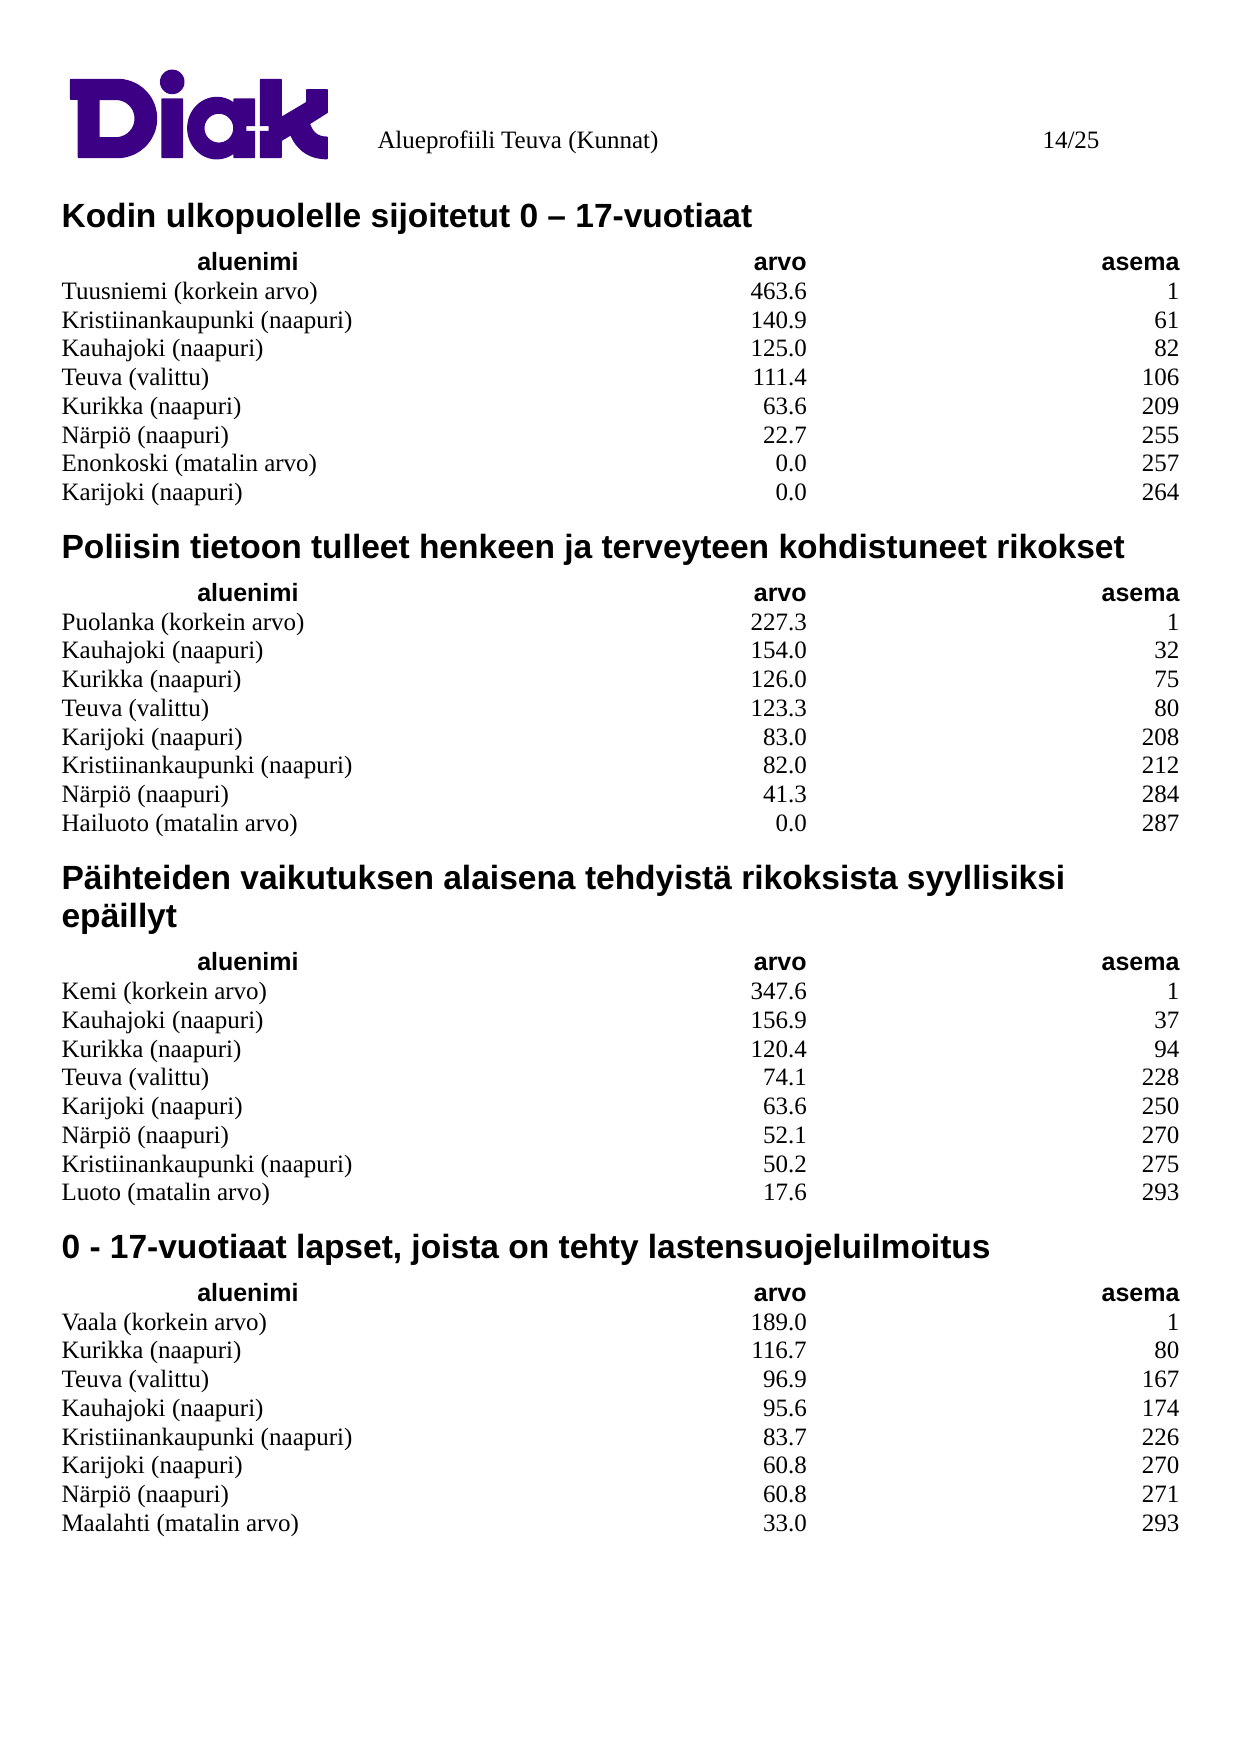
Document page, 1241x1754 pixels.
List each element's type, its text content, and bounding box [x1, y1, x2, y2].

table_cell 212 [806, 751, 1179, 779]
table_cell 37 [806, 1005, 1179, 1034]
table_cell 125.0 [434, 334, 806, 362]
table_cell 61 [806, 305, 1179, 333]
table_cell Kurikka (naapuri) [61, 391, 434, 420]
table_cell 228 [806, 1063, 1179, 1091]
table_cell 189.0 [434, 1307, 806, 1336]
table_cell Kurikka (naapuri) [61, 1336, 434, 1364]
table_cell 63.6 [434, 391, 806, 420]
table_cell 41.3 [434, 779, 806, 808]
subtitle Kodin ulkopuolelle sijoitetut 0 – 17-vuotiaat [61, 196, 1179, 235]
table_cell Kemi (korkein arvo) [61, 976, 434, 1005]
table_cell 94 [806, 1034, 1179, 1062]
subtitle Poliisin tietoon tulleet henkeen ja terveyteen kohdistuneet rikokset [61, 527, 1179, 566]
table_cell Karijoki (naapuri) [61, 477, 434, 506]
table_cell 74.1 [434, 1063, 806, 1091]
table_cell 111.4 [434, 362, 806, 391]
table_cell Karijoki (naapuri) [61, 1091, 434, 1120]
table_cell 83.7 [434, 1422, 806, 1451]
table_cell Kauhajoki (naapuri) [61, 636, 434, 664]
table_cell 63.6 [434, 1091, 806, 1120]
table_cell 226 [806, 1422, 1179, 1451]
subtitle Päihteiden vaikutuksen alaisena tehdyistä rikoksista syyllisiksi epäillyt [61, 858, 1179, 935]
table_cell 140.9 [434, 305, 806, 333]
table_cell Karijoki (naapuri) [61, 722, 434, 751]
table_cell 0.0 [434, 808, 806, 837]
table_cell Luoto (matalin arvo) [61, 1178, 434, 1206]
table_cell 80 [806, 693, 1179, 722]
table_cell 0.0 [434, 477, 806, 506]
table_cell 275 [806, 1149, 1179, 1177]
table_cell 50.2 [434, 1149, 806, 1177]
table_cell 75 [806, 664, 1179, 693]
table_cell 264 [806, 477, 1179, 506]
table_cell 83.0 [434, 722, 806, 751]
table_cell Teuva (valittu) [61, 1063, 434, 1091]
table_header asema [806, 247, 1179, 276]
table_cell Teuva (valittu) [61, 1364, 434, 1393]
table_cell Teuva (valittu) [61, 362, 434, 391]
table_cell 208 [806, 722, 1179, 751]
table_cell 60.8 [434, 1479, 806, 1508]
table_cell Karijoki (naapuri) [61, 1451, 434, 1479]
table_header arvo [434, 578, 806, 607]
table_cell Kristiinankaupunki (naapuri) [61, 1422, 434, 1451]
table_cell Enonkoski (matalin arvo) [61, 449, 434, 477]
table_cell Tuusniemi (korkein arvo) [61, 276, 434, 305]
table_cell Närpiö (naapuri) [61, 779, 434, 808]
table_cell 52.1 [434, 1120, 806, 1149]
table_cell 209 [806, 391, 1179, 420]
table_cell 32 [806, 636, 1179, 664]
table_cell 60.8 [434, 1451, 806, 1479]
table_cell 33.0 [434, 1508, 806, 1537]
table_header aluenimi [61, 1278, 434, 1307]
table_cell 95.6 [434, 1393, 806, 1422]
table_header arvo [434, 1278, 806, 1307]
table_header arvo [434, 948, 806, 976]
table_cell Kauhajoki (naapuri) [61, 334, 434, 362]
table_cell 255 [806, 420, 1179, 448]
table_cell 257 [806, 449, 1179, 477]
table_cell 120.4 [434, 1034, 806, 1062]
table_cell 1 [806, 276, 1179, 305]
table_cell 80 [806, 1336, 1179, 1364]
table_cell Kristiinankaupunki (naapuri) [61, 751, 434, 779]
table_cell 1 [806, 976, 1179, 1005]
table_cell 271 [806, 1479, 1179, 1508]
table_cell 287 [806, 808, 1179, 837]
table_cell 270 [806, 1451, 1179, 1479]
table_cell 82 [806, 334, 1179, 362]
table_header asema [806, 578, 1179, 607]
table_cell Vaala (korkein arvo) [61, 1307, 434, 1336]
table_cell 123.3 [434, 693, 806, 722]
table_cell Hailuoto (matalin arvo) [61, 808, 434, 837]
table_cell Kristiinankaupunki (naapuri) [61, 1149, 434, 1177]
table_header aluenimi [61, 948, 434, 976]
table_cell Närpiö (naapuri) [61, 1120, 434, 1149]
table_cell Närpiö (naapuri) [61, 420, 434, 448]
table_header aluenimi [61, 578, 434, 607]
table_cell Kurikka (naapuri) [61, 1034, 434, 1062]
table_cell Maalahti (matalin arvo) [61, 1508, 434, 1537]
table_cell Teuva (valittu) [61, 693, 434, 722]
table_cell 0.0 [434, 449, 806, 477]
table_cell 463.6 [434, 276, 806, 305]
subtitle 0 - 17-vuotiaat lapset, joista on tehty lastensuojeluilmoitus [61, 1227, 1179, 1266]
table_header aluenimi [61, 247, 434, 276]
table_cell Kauhajoki (naapuri) [61, 1005, 434, 1034]
table_cell 116.7 [434, 1336, 806, 1364]
table_cell Kauhajoki (naapuri) [61, 1393, 434, 1422]
table_cell 82.0 [434, 751, 806, 779]
table_cell Närpiö (naapuri) [61, 1479, 434, 1508]
table_cell Kristiinankaupunki (naapuri) [61, 305, 434, 333]
table_cell 96.9 [434, 1364, 806, 1393]
table_cell 250 [806, 1091, 1179, 1120]
table_cell 154.0 [434, 636, 806, 664]
table_cell Kurikka (naapuri) [61, 664, 434, 693]
table_header arvo [434, 247, 806, 276]
table_cell 17.6 [434, 1178, 806, 1206]
table_cell 22.7 [434, 420, 806, 448]
table_cell 347.6 [434, 976, 806, 1005]
table_cell 270 [806, 1120, 1179, 1149]
table_cell 293 [806, 1508, 1179, 1537]
table_cell 293 [806, 1178, 1179, 1206]
table_cell 174 [806, 1393, 1179, 1422]
table_header asema [806, 948, 1179, 976]
table_cell 126.0 [434, 664, 806, 693]
table_cell 1 [806, 607, 1179, 636]
table_header asema [806, 1278, 1179, 1307]
table_cell 106 [806, 362, 1179, 391]
table_cell 156.9 [434, 1005, 806, 1034]
table_cell 1 [806, 1307, 1179, 1336]
table_cell Puolanka (korkein arvo) [61, 607, 434, 636]
table_cell 284 [806, 779, 1179, 808]
table_cell 227.3 [434, 607, 806, 636]
table_cell 167 [806, 1364, 1179, 1393]
